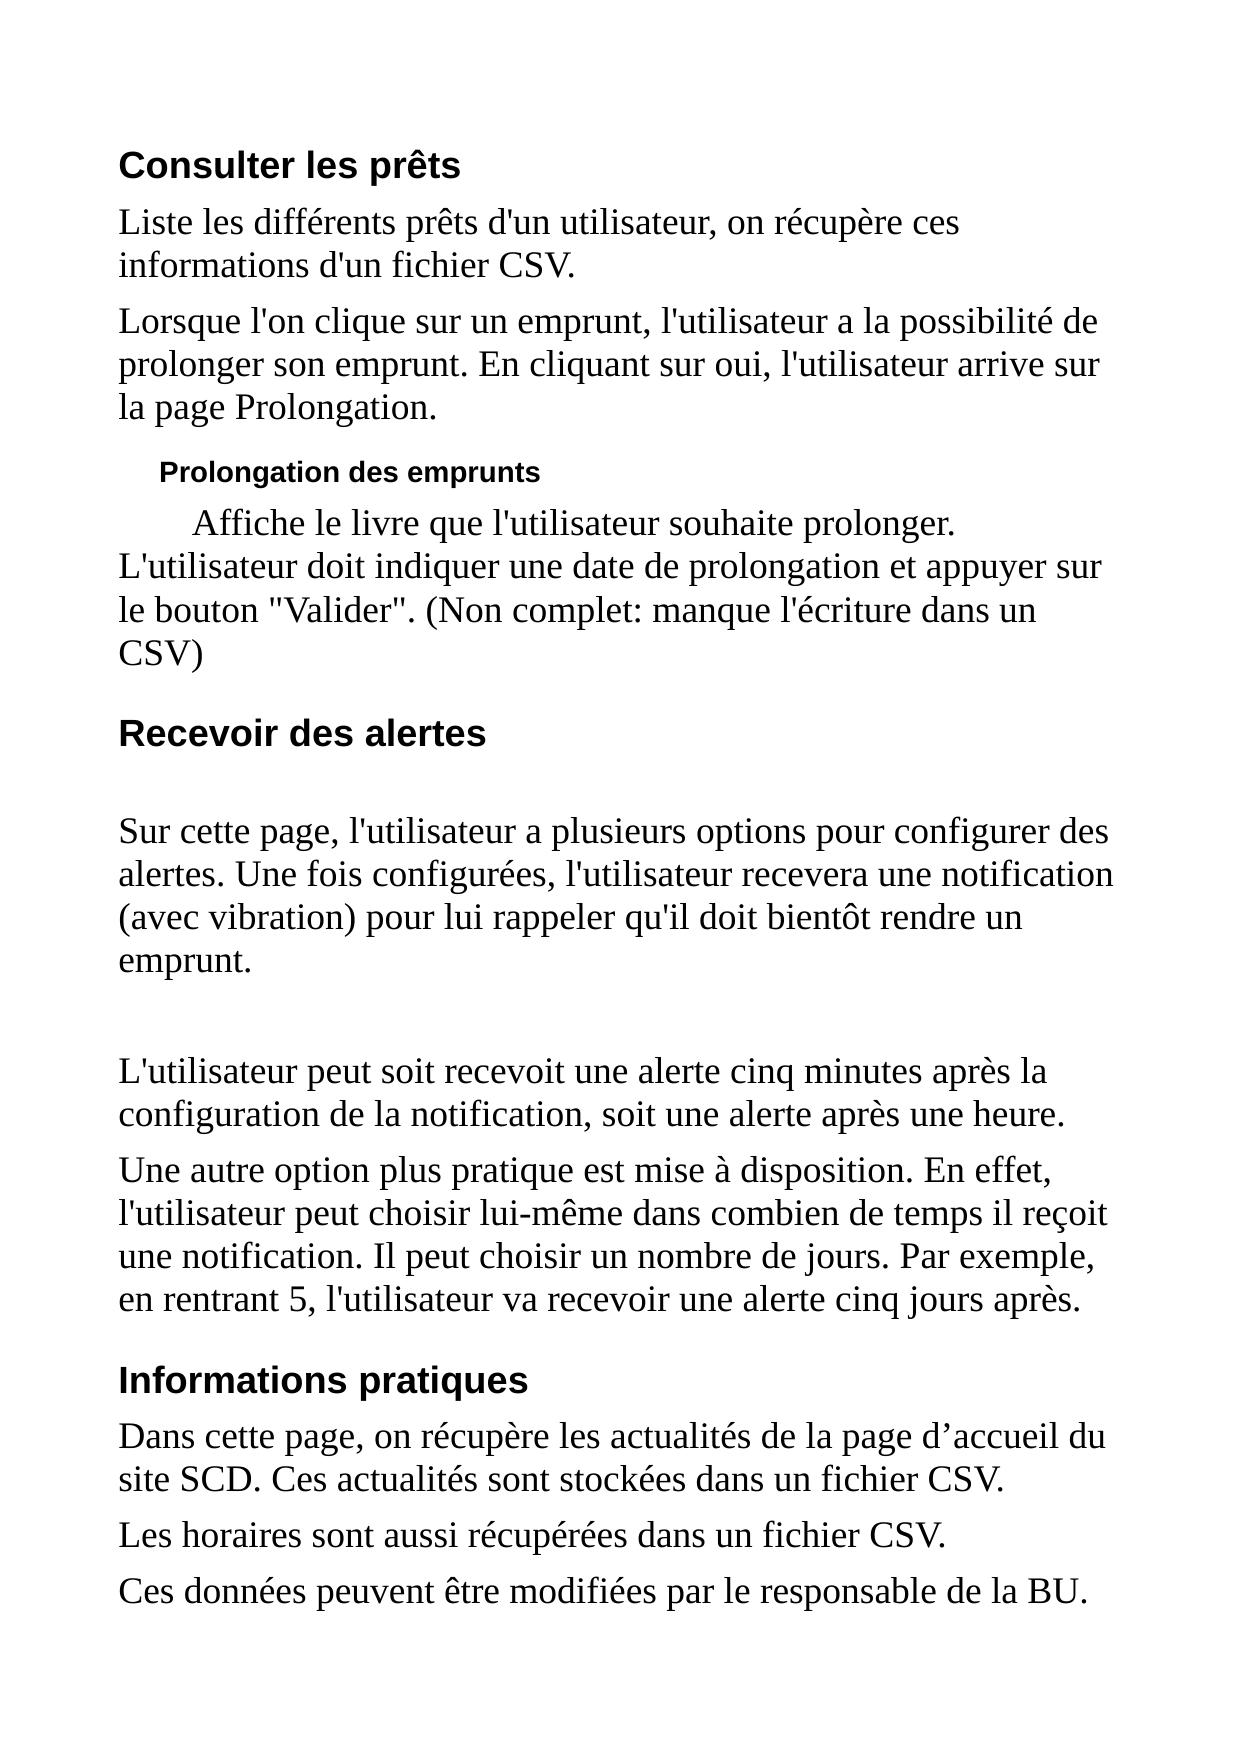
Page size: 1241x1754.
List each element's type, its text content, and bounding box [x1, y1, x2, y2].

subtitle Informations pratiques [118, 1357, 1122, 1401]
text Liste les différents prêts d'un utilisateur, on récupère ces informations d'un fichier CSV. [118, 199, 1122, 286]
text Lorsque l'on clique sur un emprunt, l'utilisateur a la possibilité de prolonger son emprunt. En cliquant sur oui, l'utilisateur arrive sur la page Prolongation. [118, 298, 1122, 427]
text L'utilisateur peut soit recevoit une alerte cinq minutes après la configuration de la notification, soit une alerte après une heure. [118, 1049, 1122, 1135]
text Sur cette page, l'utilisateur a plusieurs options pour configurer des alertes. Une fois configurées, l'utilisateur recevera une notification (avec vibration) pour lui rappeler qu'il doit bientôt rendre un emprunt. [118, 808, 1122, 981]
text Une autre option plus pratique est mise à disposition. En effet, l'utilisateur peut choisir lui-même dans combien de temps il reçoit une notification. Il peut choisir un nombre de jours. Par exemple, en rentrant 5, l'utilisateur va recevoir une alerte cinq jours après. [118, 1147, 1122, 1320]
subtitle Consulter les prêts [118, 143, 1122, 187]
text Les horaires sont aussi récupérées dans un fichier CSV. [118, 1512, 1122, 1556]
text Affiche le livre que l'utilisateur souhaite prolonger. L'utilisateur doit indiquer une date de prolongation et appuyer sur le bouton "Valider". (Non complet: manque l'écriture dans un CSV) [118, 501, 1122, 673]
text Ces données peuvent être modifiées par le responsable de la BU. [118, 1568, 1122, 1611]
subtitle Recevoir des alertes [118, 711, 1122, 754]
subtitle Prolongation des emprunts [118, 454, 1122, 488]
text Dans cette page, on récupère les actualités de la page d’accueil du site SCD. Ces actualités sont stockées dans un fichier CSV. [118, 1414, 1122, 1500]
